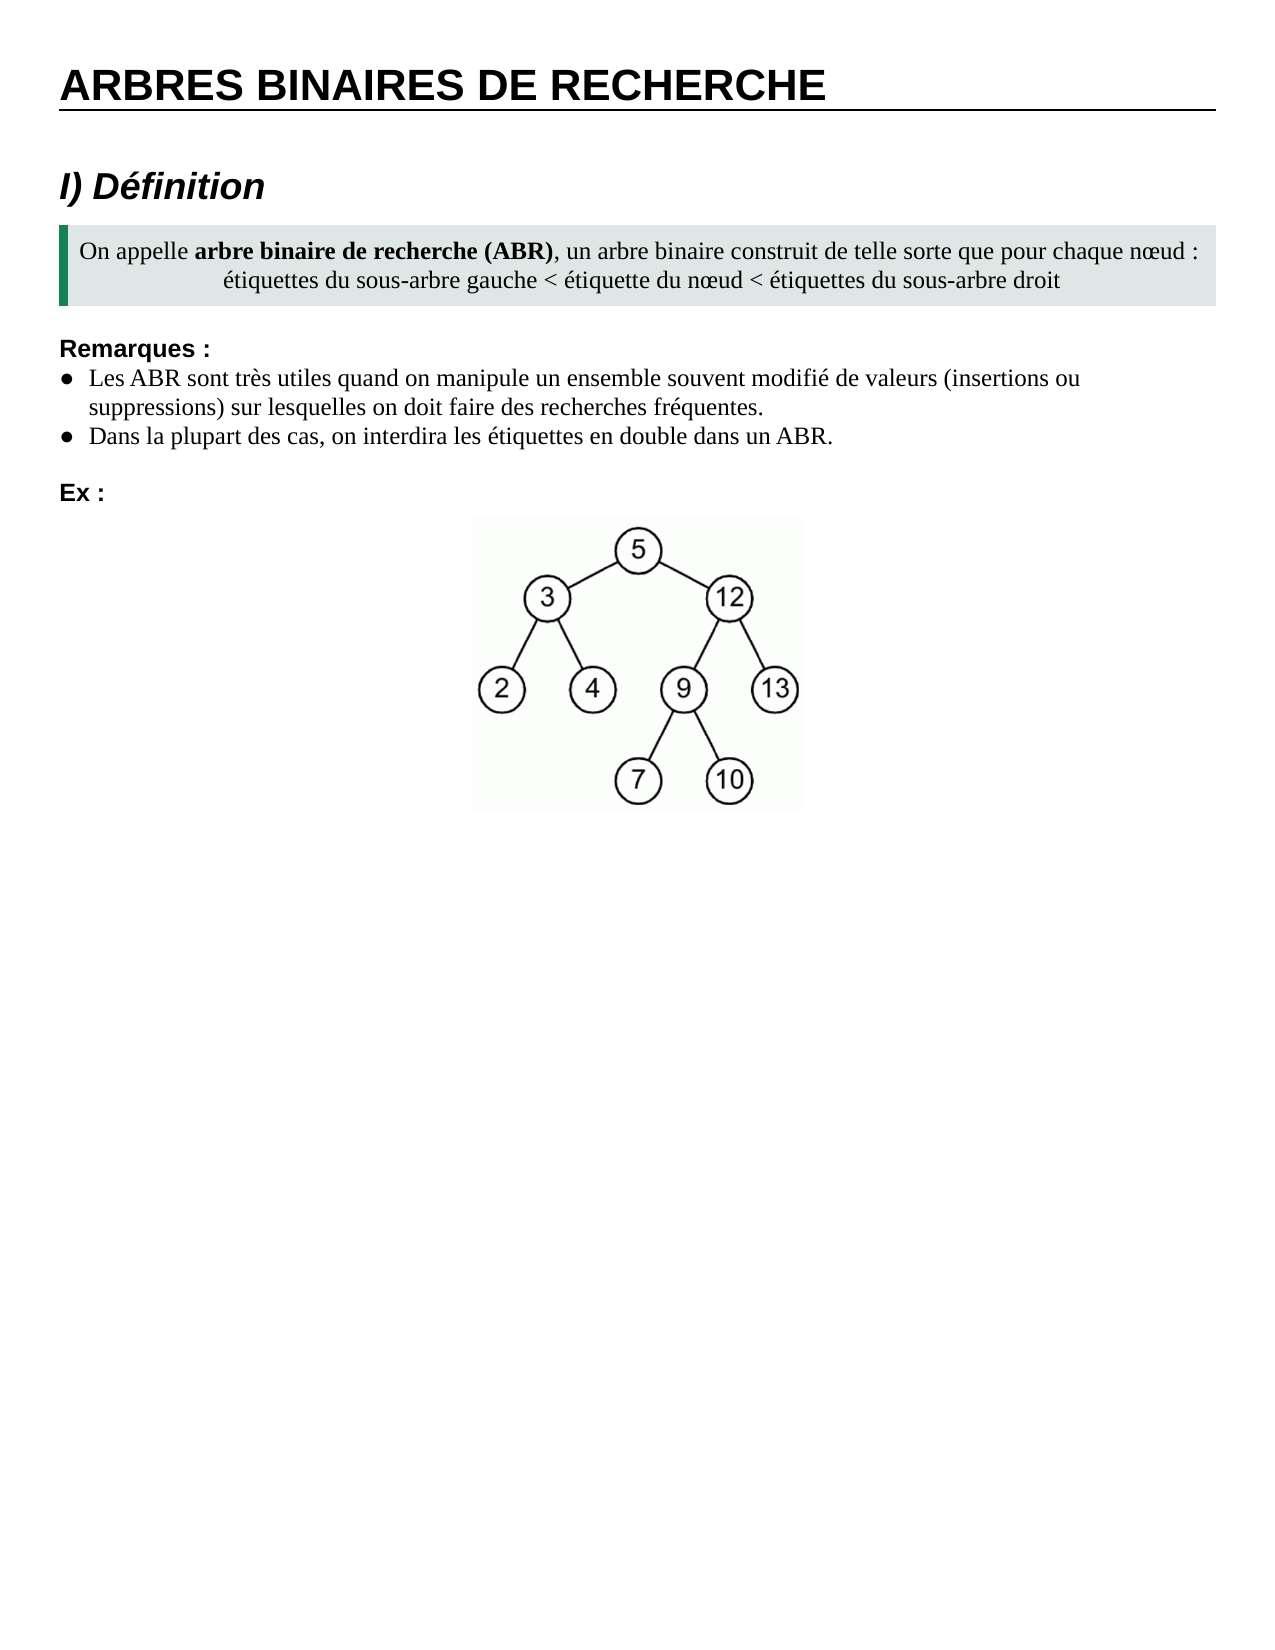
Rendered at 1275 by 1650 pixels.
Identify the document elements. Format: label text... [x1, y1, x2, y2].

list Dans la plupart des cas, on interdira les étiquettes en double dans un ABR. [59, 421, 1216, 449]
text On appelle arbre binaire de recherche (ABR), un arbre binaire construit de telle sorte que pour chaque nœud : [68, 225, 1216, 265]
text étiquettes du sous-arbre gauche < étiquette du nœud < étiquettes du sous-arbre droit [68, 265, 1216, 306]
text Remarques : [59, 334, 1216, 363]
text Ex : [59, 478, 1216, 507]
list Définition [59, 164, 1216, 207]
list Les ABR sont très utiles quand on manipule un ensemble souvent modifié de valeurs (insertions ou suppressions) sur lesquelles on doit faire des recherches fréquentes. [59, 363, 1216, 421]
picture [471, 518, 804, 810]
text Arbres binaires de recherche [59, 59, 1216, 109]
